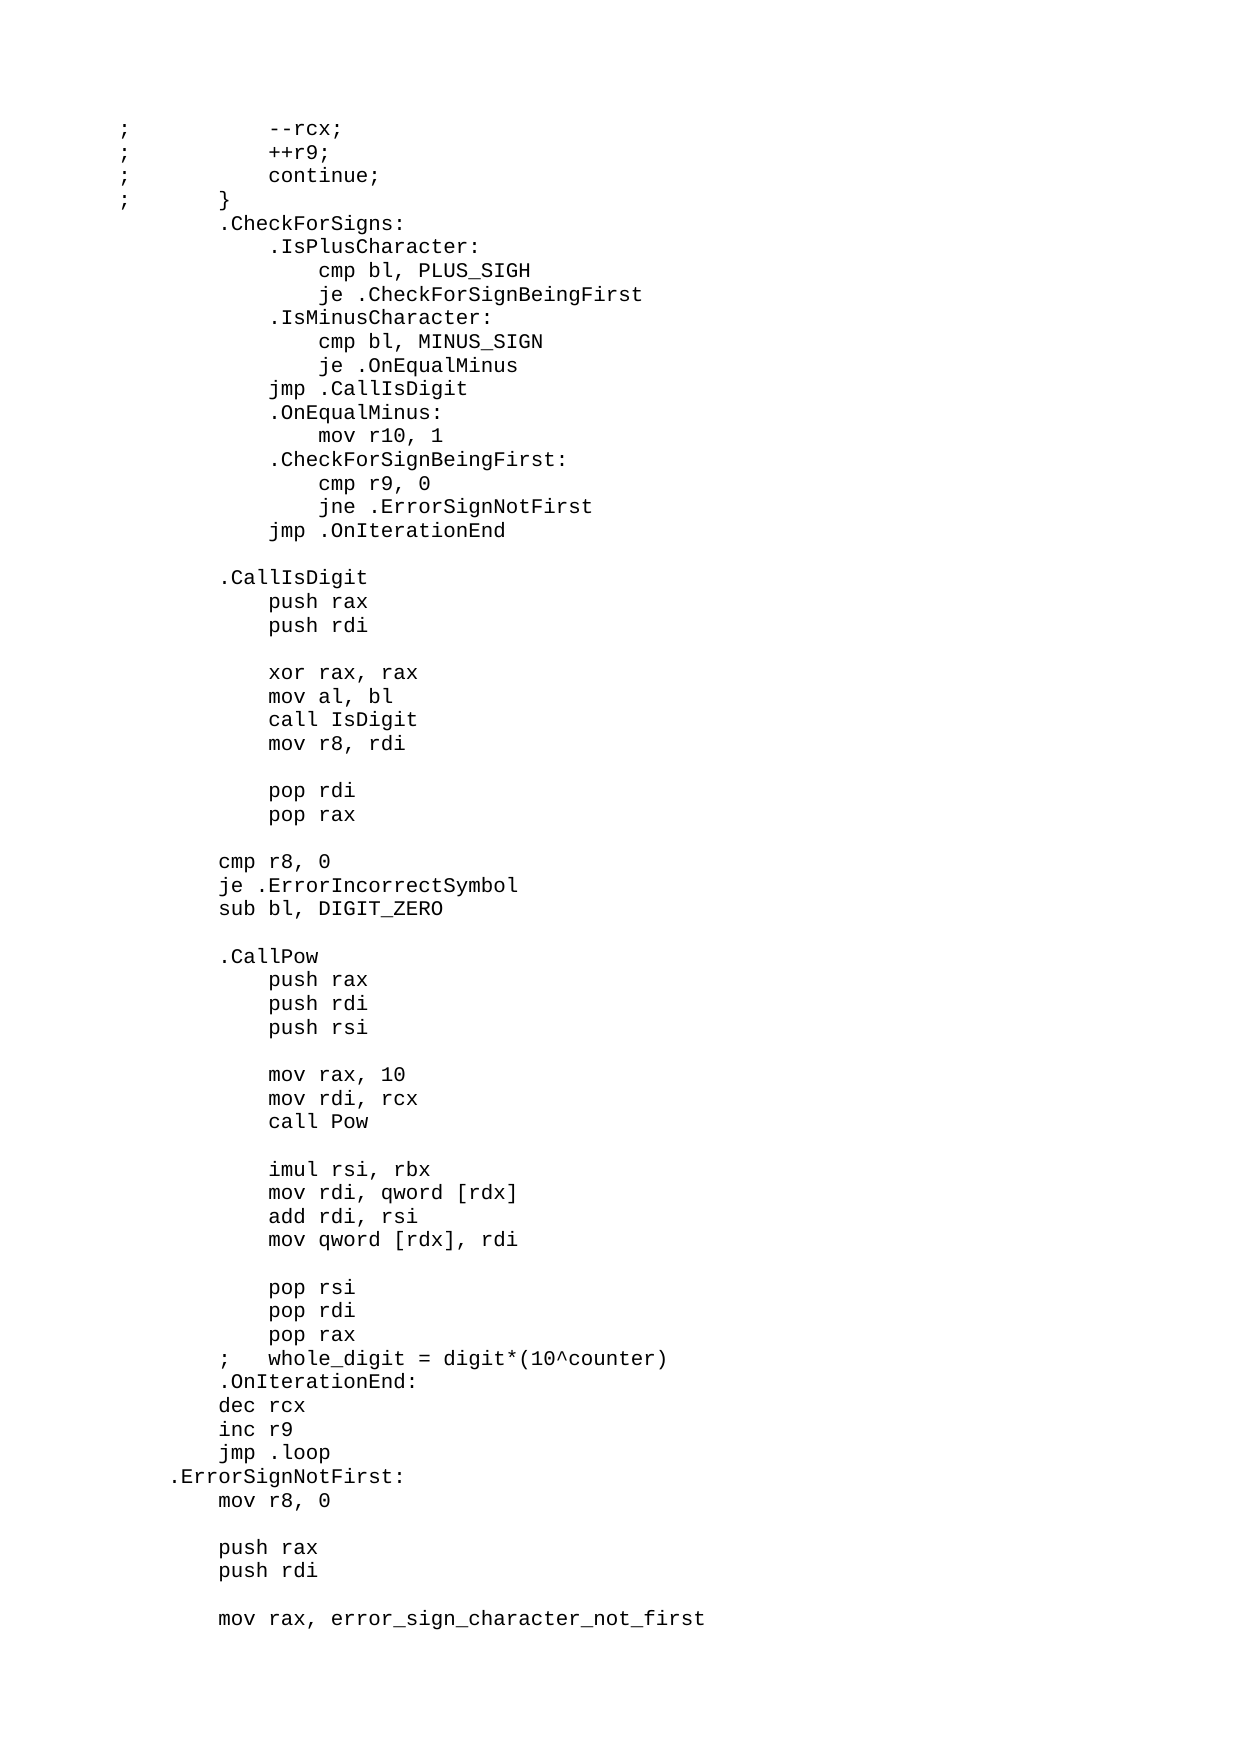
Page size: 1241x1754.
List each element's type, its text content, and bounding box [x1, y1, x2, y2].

text ; whole_digit = digit*(10^counter) [118, 1348, 1122, 1371]
text dec rcx [118, 1395, 1122, 1419]
text .IsPlusCharacter: [118, 236, 1122, 260]
text jne .ErrorSignNotFirst [118, 496, 1122, 520]
text mov qword [rdx], rdi [118, 1229, 1122, 1253]
text add rdi, rsi [118, 1206, 1122, 1229]
text cmp bl, MINUS_SIGN [118, 331, 1122, 354]
text .OnEqualMinus: [118, 402, 1122, 426]
text mov r10, 1 [118, 426, 1122, 449]
text pop rdi [118, 1300, 1122, 1324]
text pop rax [118, 804, 1122, 827]
text mov r8, 0 [118, 1489, 1122, 1513]
text push rdi [118, 615, 1122, 638]
text .CallIsDigit [118, 567, 1122, 591]
text pop rsi [118, 1277, 1122, 1300]
text mov r8, rdi [118, 733, 1122, 757]
text jmp .CallIsDigit [118, 378, 1122, 402]
text sub bl, DIGIT_ZERO [118, 898, 1122, 922]
text call Pow [118, 1111, 1122, 1135]
text .CheckForSignBeingFirst: [118, 449, 1122, 473]
text pop rax [118, 1324, 1122, 1348]
text jmp .OnIterationEnd [118, 520, 1122, 544]
text .CallPow [118, 946, 1122, 969]
text push rsi [118, 1017, 1122, 1040]
text imul rsi, rbx [118, 1158, 1122, 1182]
text mov rdi, qword [rdx] [118, 1182, 1122, 1206]
text ; continue; [118, 165, 1122, 189]
text mov al, bl [118, 686, 1122, 709]
text mov rdi, rcx [118, 1088, 1122, 1111]
text mov rax, 10 [118, 1064, 1122, 1088]
text cmp bl, PLUS_SIGH [118, 260, 1122, 284]
text je .ErrorIncorrectSymbol [118, 875, 1122, 898]
text pop rdi [118, 780, 1122, 804]
text inc r9 [118, 1419, 1122, 1442]
text .ErrorSignNotFirst: [118, 1466, 1122, 1489]
text xor rax, rax [118, 662, 1122, 686]
text je .OnEqualMinus [118, 354, 1122, 378]
text push rdi [118, 993, 1122, 1017]
text je .CheckForSignBeingFirst [118, 284, 1122, 307]
text cmp r9, 0 [118, 473, 1122, 496]
text .OnIterationEnd: [118, 1371, 1122, 1395]
text ; ++r9; [118, 142, 1122, 165]
text .IsMinusCharacter: [118, 307, 1122, 331]
text mov rax, error_sign_character_not_first [118, 1608, 1122, 1631]
text push rdi [118, 1561, 1122, 1584]
text push rax [118, 969, 1122, 993]
text push rax [118, 1537, 1122, 1561]
text jmp .loop [118, 1442, 1122, 1466]
text ; --rcx; [118, 118, 1122, 142]
text .CheckForSigns: [118, 213, 1122, 236]
text push rax [118, 591, 1122, 615]
text cmp r8, 0 [118, 851, 1122, 875]
text ; } [118, 189, 1122, 213]
text call IsDigit [118, 709, 1122, 733]
